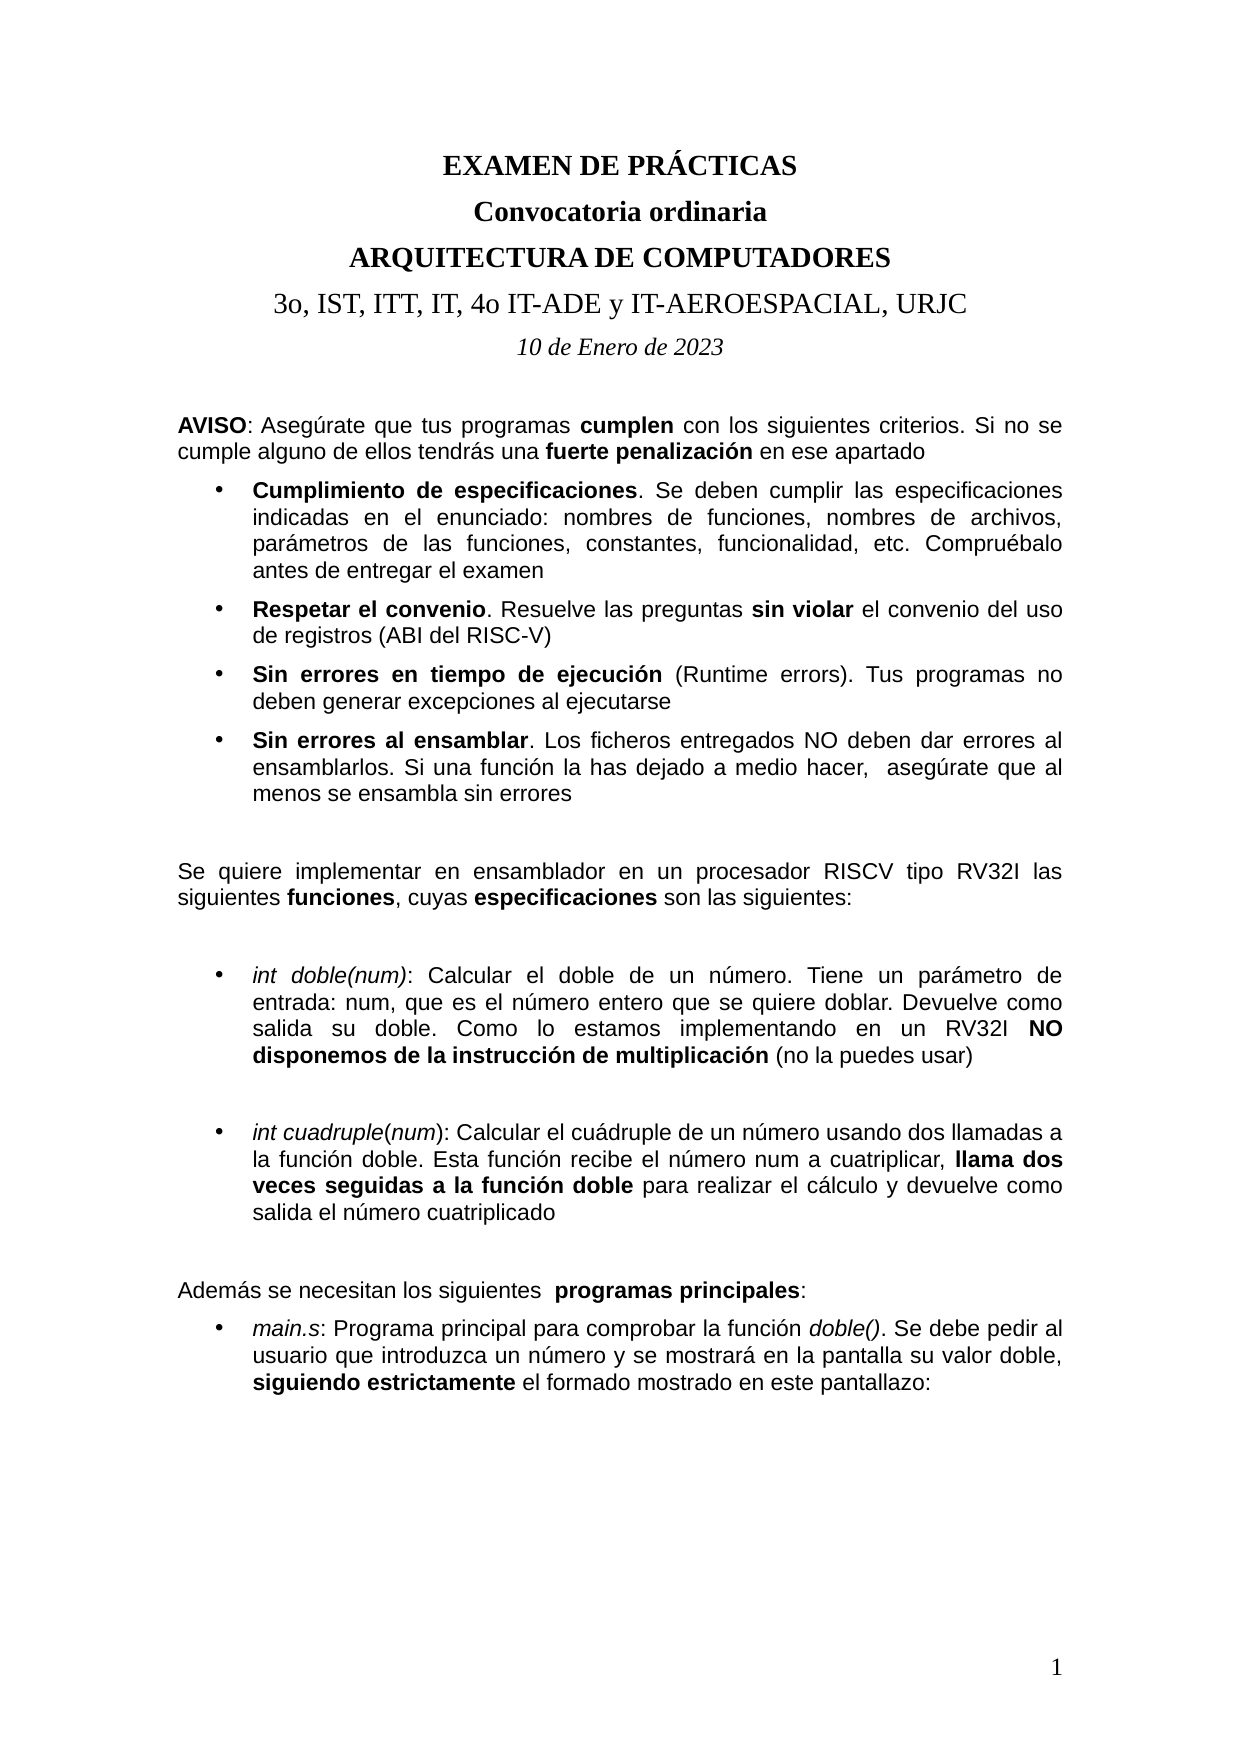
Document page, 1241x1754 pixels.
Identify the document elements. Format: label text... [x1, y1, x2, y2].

text EXAMEN DE PRÁCTICAS [177, 148, 1063, 181]
text Se quiere implementar en ensamblador en un procesador RISCV tipo RV32I las siguientes funciones, cuyas especificaciones son las siguientes: [177, 858, 1063, 911]
text Además se necesitan los siguientes programas principales: [177, 1277, 1063, 1303]
list Cumplimiento de especificaciones. Se deben cumplir las especificaciones indicadas en el enunciado: nombres de funciones, nombres de archivos, parámetros de las funciones, constantes, funcionalidad, etc. Compruébalo antes de entregar el examen [215, 477, 1063, 583]
list int doble(num): Calcular el doble de un número. Tiene un parámetro de entrada: num, que es el número entero que se quiere doblar. Devuelve como salida su doble. Como lo estamos implementando en un RV32I NO disponemos de la instrucción de multiplicación (no la puedes usar) [215, 962, 1063, 1068]
list Sin errores al ensamblar. Los ficheros entregados NO deben dar errores al ensamblarlos. Si una función la has dejado a medio hacer, asegúrate que al menos se ensambla sin errores [215, 727, 1063, 807]
text AVISO: Asegúrate que tus programas cumplen con los siguientes criterios. Si no se cumple alguno de ellos tendrás una fuerte penalización en ese apartado [177, 412, 1063, 464]
list int cuadruple(num): Calcular el cuádruple de un número usando dos llamadas a la función doble. Esta función recibe el número num a cuatriplicar, llama dos veces seguidas a la función doble para realizar el cálculo y devuelve como salida el número cuatriplicado [215, 1119, 1063, 1225]
list Sin errores en tiempo de ejecución (Runtime errors). Tus programas no deben generar excepciones al ejecutarse [215, 661, 1063, 714]
text 3o, IST, ITT, IT, 4o IT-ADE y IT-AEROESPACIAL, URJC [177, 286, 1063, 319]
list main.s: Programa principal para comprobar la función doble(). Se debe pedir al usuario que introduzca un número y se mostrará en la pantalla su valor doble, siguiendo estrictamente el formado mostrado en este pantallazo: [215, 1315, 1063, 1395]
text ARQUITECTURA DE COMPUTADORES [177, 240, 1063, 273]
text 10 de Enero de 2023 [177, 332, 1063, 361]
list Respetar el convenio. Resuelve las preguntas sin violar el convenio del uso de registros (ABI del RISC-V) [215, 596, 1063, 649]
text Convocatoria ordinaria [177, 194, 1063, 227]
